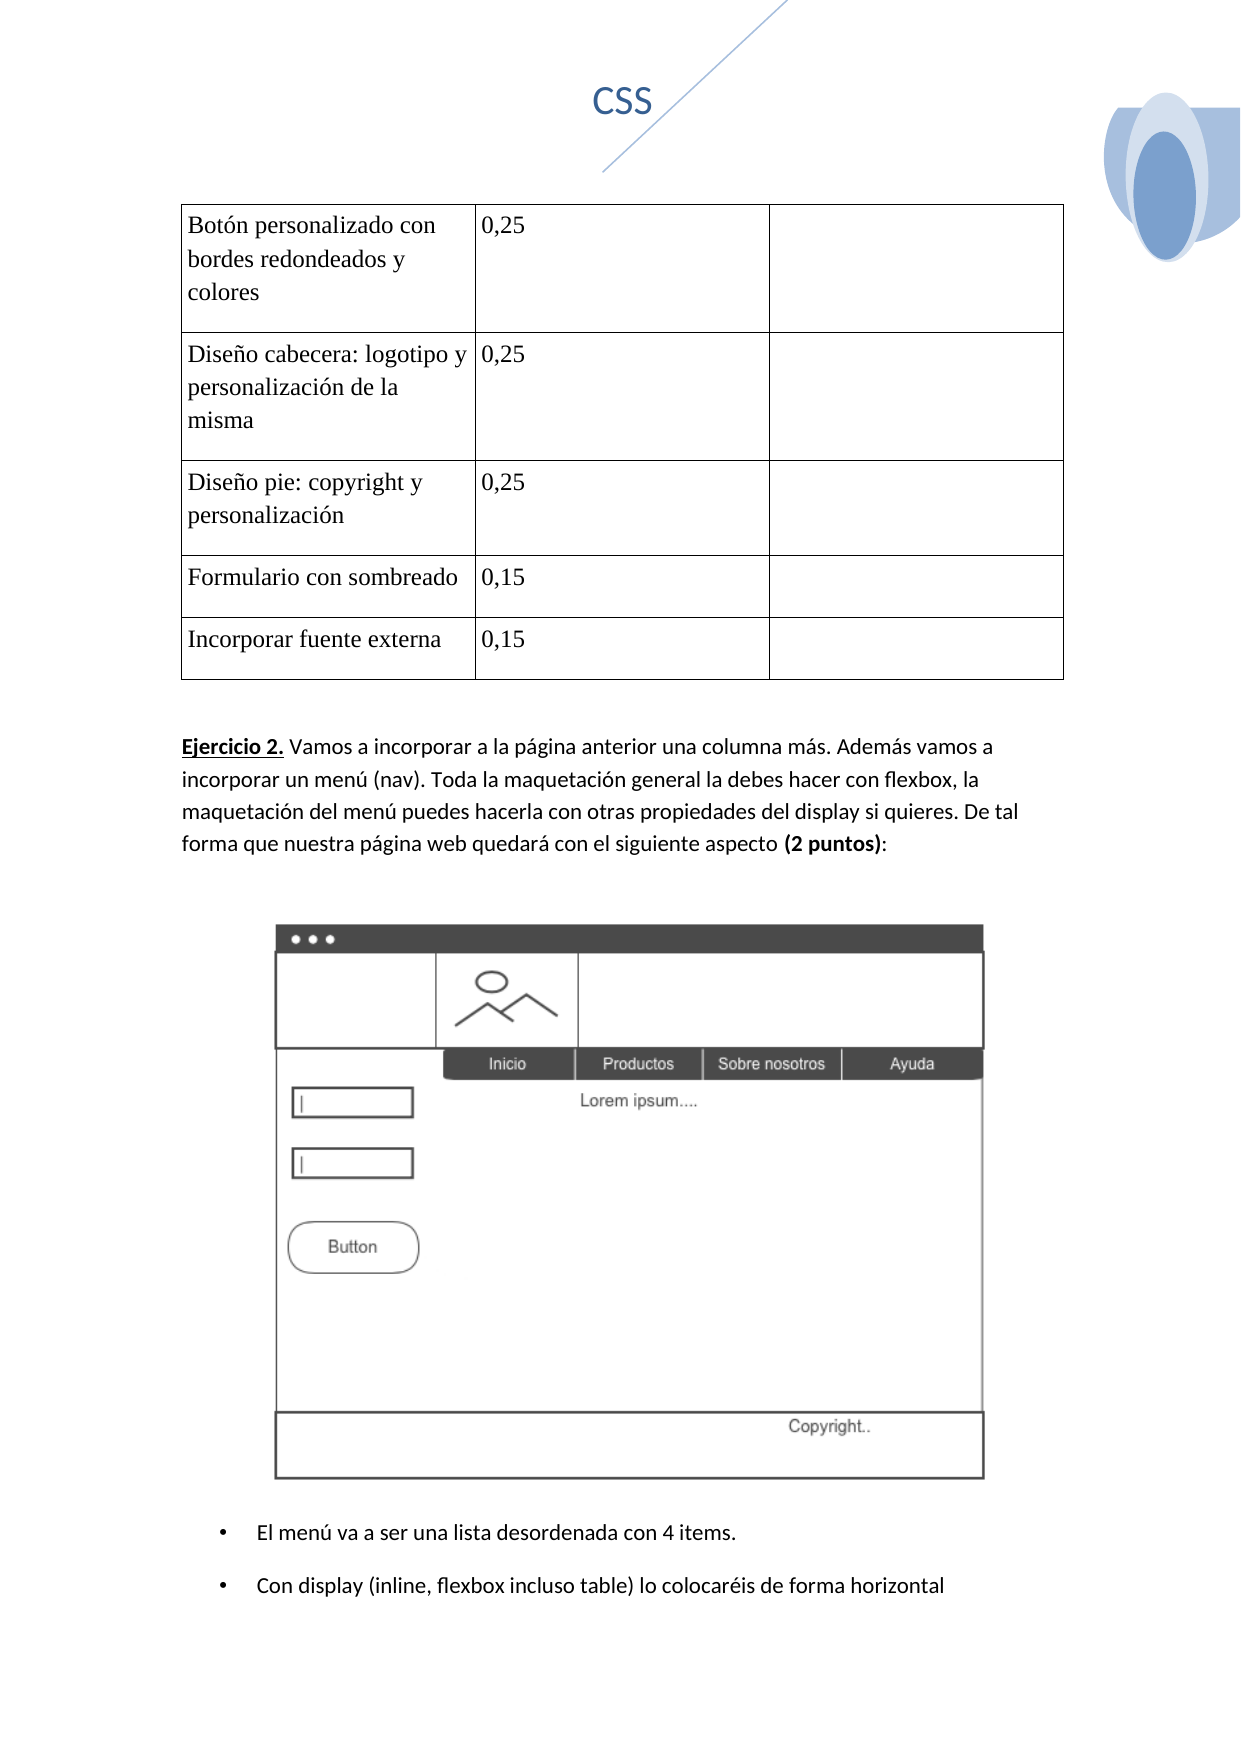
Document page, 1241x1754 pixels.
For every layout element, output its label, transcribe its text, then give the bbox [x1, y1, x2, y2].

table_cell 0,25 [476, 333, 769, 460]
table_cell [770, 461, 1063, 555]
table_cell [770, 205, 1063, 332]
list Con display (inline, flexbox incluso table) lo colocaréis de forma horizontal [219, 1571, 1063, 1599]
table_cell Botón personalizado con bordes redondeados y colores [182, 205, 475, 332]
table_cell [770, 618, 1063, 679]
table_cell [770, 333, 1063, 460]
table_cell Diseño pie: copyright y personalización [182, 461, 475, 555]
table_cell 0,25 [476, 461, 769, 555]
table_cell 0,15 [476, 618, 769, 679]
table_cell [770, 556, 1063, 617]
table_cell Formulario con sombreado [182, 556, 475, 617]
list El menú va a ser una lista desordenada con 4 items. [219, 1518, 1063, 1546]
text Ejercicio 2. Vamos a incorporar a la página anterior una columna más. Además vamos a incorporar un menú (nav). Toda la maquetación general la debes hacer con flexbox, la maquetación del menú puedes hacerla con otras propiedades del display si quieres. De tal forma que nuestra página web quedará con el siguiente aspecto (2 puntos): [182, 732, 1063, 857]
picture [214, 882, 1031, 1514]
table_cell Incorporar fuente externa [182, 618, 475, 679]
table_cell 0,25 [476, 205, 769, 332]
table_cell Diseño cabecera: logotipo y personalización de la misma [182, 333, 475, 460]
table_cell 0,15 [476, 556, 769, 617]
